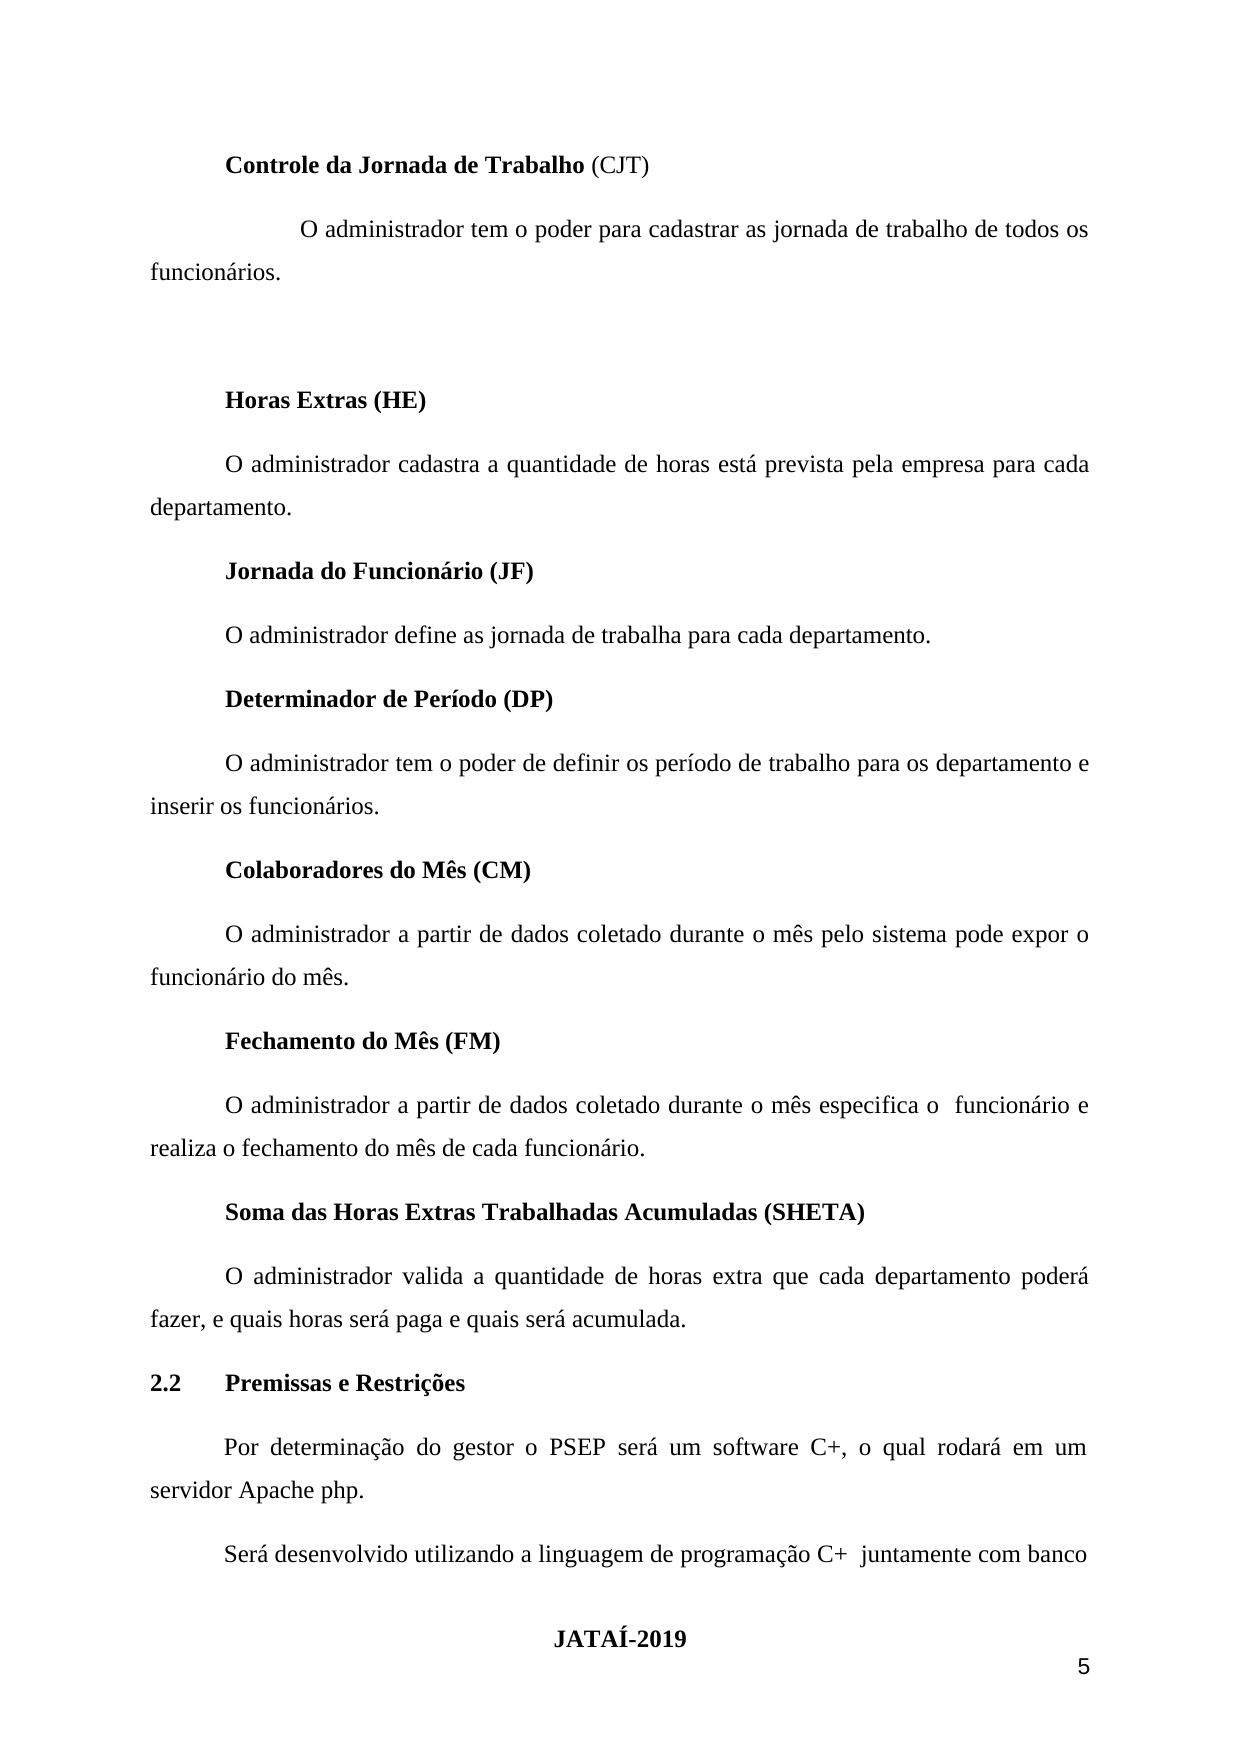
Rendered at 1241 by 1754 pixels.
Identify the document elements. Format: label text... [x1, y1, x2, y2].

text Colaboradores do Mês (CM) [150, 855, 1090, 884]
text O administrador valida a quantidade de horas extra que cada departamento poderá fazer, e quais horas será paga e quais será acumulada. [150, 1261, 1090, 1333]
text Soma das Horas Extras Trabalhadas Acumuladas (SHETA) [150, 1197, 1090, 1226]
text Será desenvolvido utilizando a linguagem de programação C+ juntamente com banco [150, 1539, 1088, 1568]
text O administrador a partir de dados coletado durante o mês especifica o funcionário e realiza o fechamento do mês de cada funcionário. [150, 1090, 1090, 1162]
text Horas Extras (HE) [150, 385, 1090, 414]
text O administrador define as jornada de trabalha para cada departamento. [150, 620, 1090, 649]
text Fechamento do Mês (FM) [150, 1026, 1090, 1055]
text O administrador a partir de dados coletado durante o mês pelo sistema pode expor o funcionário do mês. [150, 919, 1090, 991]
text Controle da Jornada de Trabalho (CJT) [150, 150, 1090, 179]
text Por determinação do gestor o PSEP será um software C+, o qual rodará em um servidor Apache php. [150, 1432, 1088, 1504]
text O administrador cadastra a quantidade de horas está prevista pela empresa para cada departamento. [150, 449, 1090, 521]
text 2.2 Premissas e Restrições [150, 1368, 1090, 1397]
text O administrador tem o poder de definir os período de trabalho para os departamento e inserir os funcionários. [150, 748, 1090, 820]
text O administrador tem o poder para cadastrar as jornada de trabalho de todos os funcionários. [150, 214, 1090, 286]
text Determinador de Período (DP) [150, 684, 1090, 713]
text Jornada do Funcionário (JF) [150, 556, 1090, 585]
